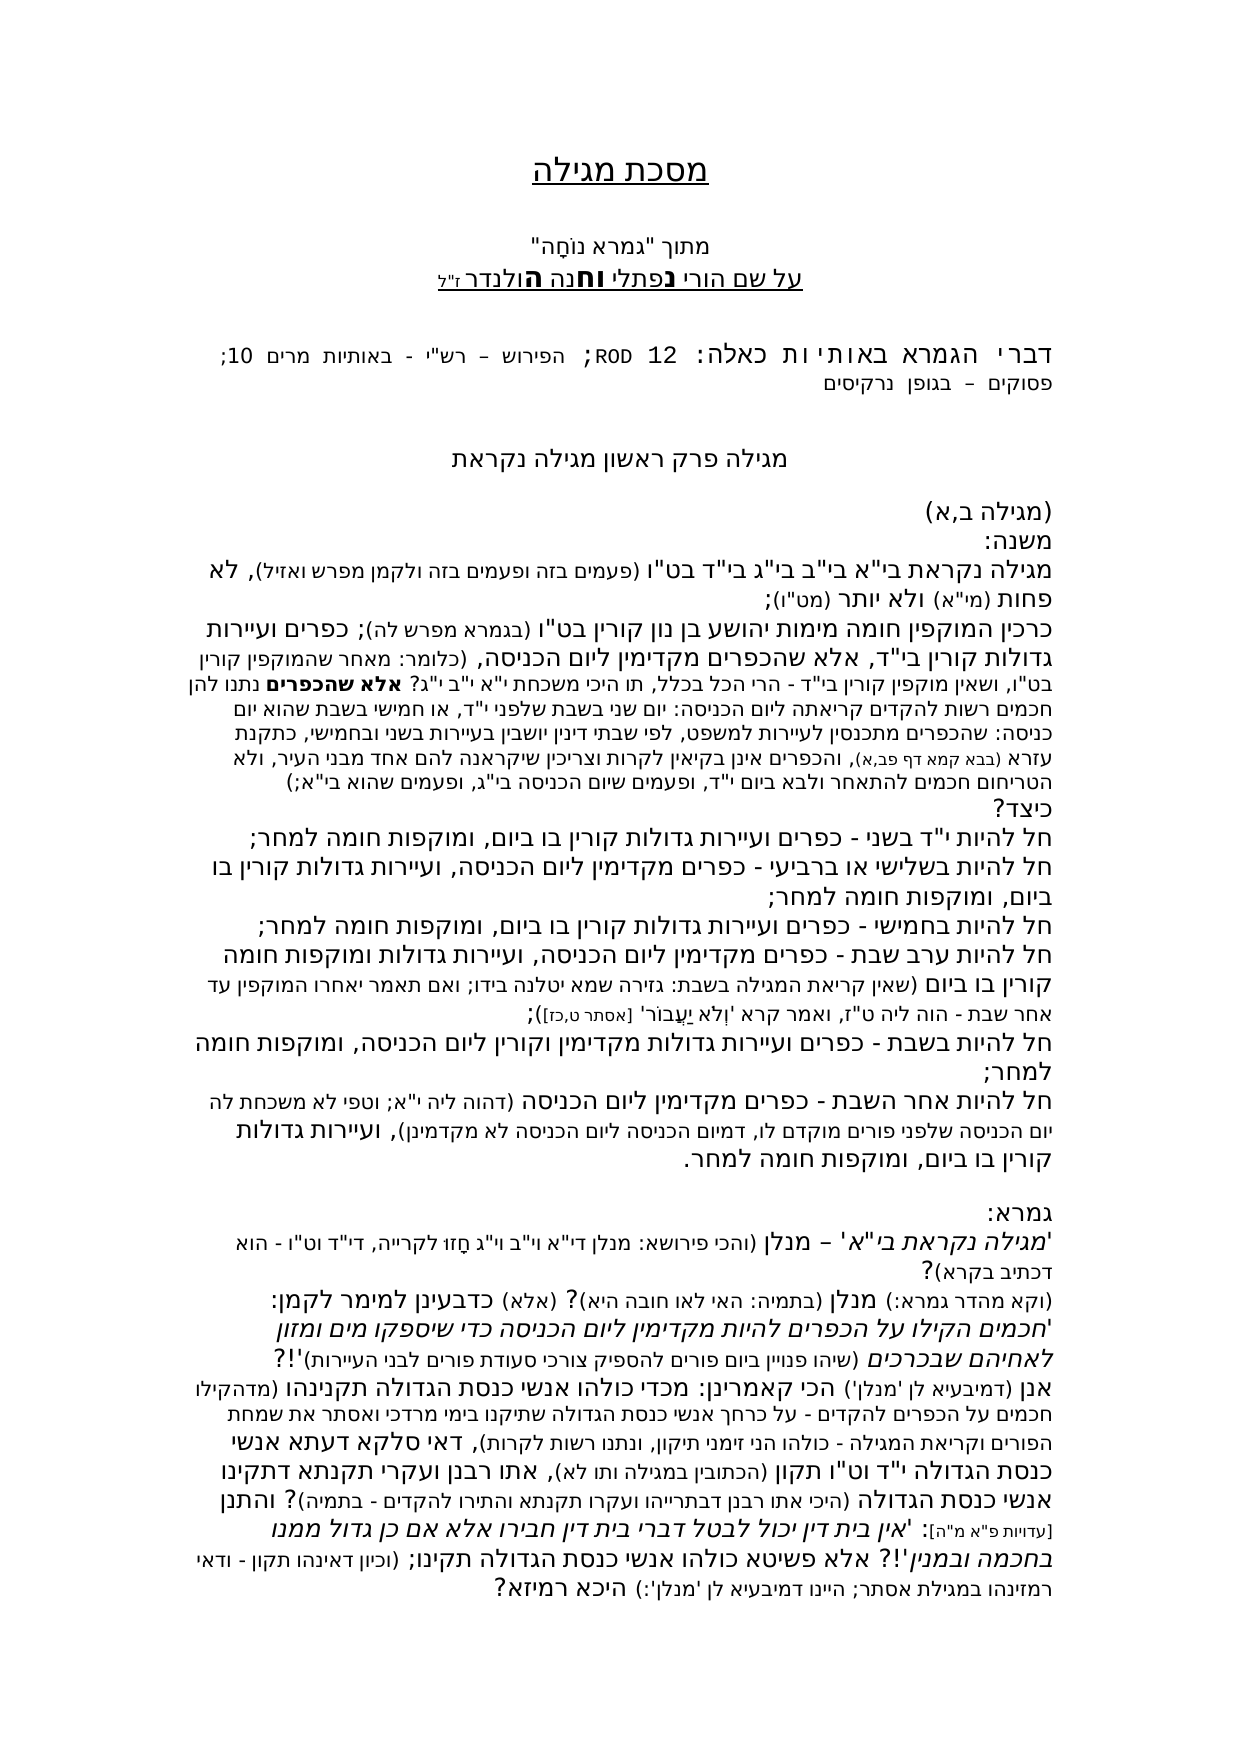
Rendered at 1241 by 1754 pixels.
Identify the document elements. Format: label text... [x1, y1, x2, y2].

text על שם הורי נפתלי וחנה הולנדר ז"ל [187, 260, 1053, 294]
text דברי הגמרא באותיות כאלה: 12 ROD; הפירוש – רש"י - באותיות מרים 10; פסוקים – בגופן נרקיסים [187, 342, 1053, 396]
text חל להיות בשלישי או ברביעי - כפרים מקדימין ליום הכניסה, ועיירות גדולות קורין בו ביום, ומוקפות חומה למחר; [187, 852, 1053, 911]
text חל להיות י"ד בשני - כפרים ועיירות גדולות קורין בו ביום, ומוקפות חומה למחר; [187, 823, 1053, 852]
text משנה: [187, 526, 1053, 555]
text כרכין המוקפין חומה מימות יהושע בן נון קורין בט"ו (בגמרא מפרש לה); כפרים ועיירות גדולות קורין בי"ד, אלא שהכפרים מקדימין ליום הכניסה, (כלומר: מאחר שהמוקפין קורין בט"ו, ושאין מוקפין קורין בי"ד - הרי הכל בכלל, תו היכי משכחת י"א י"ב י"ג? אלא שהכפרים נתנו להן חכמים רשות להקדים קריאתה ליום הכניסה: יום שני בשבת שלפני י"ד, או חמישי בשבת שהוא יום כניסה: שהכפרים מתכנסין לעיירות למשפט, לפי שבתי דינין יושבין בעיירות בשני ובחמישי, כתקנת עזרא (בבא קמא דף פב,א), והכפרים אינן בקיאין לקרות וצריכין שיקראנה להם אחד מבני העיר, ולא הטריחום חכמים להתאחר ולבא ביום י"ד, ופעמים שיום הכניסה בי"ג, ופעמים שהוא בי"א;) [187, 614, 1053, 794]
text (מגילה ב,א) [187, 497, 1053, 526]
text מגילה פרק ראשון מגילה נקראת [187, 444, 1053, 473]
text 'מגילה נקראת בי"א' – מנלן (והכי פירושא: מנלן די"א וי"ב וי"ג חָזוּ לקרייה, די"ד וט"ו - הוא דכתיב בקרא)? [187, 1227, 1053, 1285]
text מגילה נקראת בי"א בי"ב בי"ג בי"ד בט"ו (פעמים בזה ופעמים בזה ולקמן מפרש ואזיל), לא פחות (מי"א) ולא יותר (מט"ו); [187, 555, 1053, 614]
text כיצד? [187, 794, 1053, 823]
text מתוך "גמרא נוֹחָה" [187, 233, 1053, 260]
text חל להיות אחר השבת - כפרים מקדימין ליום הכניסה (דהוה ליה י"א; וטפי לא משכחת לה יום הכניסה שלפני פורים מוקדם לו, דמיום הכניסה ליום הכניסה לא מקדמינן), ועיירות גדולות קורין בו ביום, ומוקפות חומה למחר. [187, 1086, 1053, 1174]
text (וקא מהדר גמרא:) מנלן (בתמיה: האי לאו חובה היא)? (אלא) כדבעינן למימר לקמן: 'חכמים הקילו על הכפרים להיות מקדימין ליום הכניסה כדי שיספקו מים ומזון לאחיהם שבכרכים (שיהו פנויין ביום פורים להספיק צורכי סעודת פורים לבני העיירות)'!? [187, 1285, 1053, 1373]
text חל להיות ערב שבת - כפרים מקדימין ליום הכניסה, ועיירות גדולות ומוקפות חומה קורין בו ביום (שאין קריאת המגילה בשבת: גזירה שמא יטלנה בידו; ואם תאמר יאחרו המוקפין עד אחר שבת - הוה ליה ט"ז, ואמר קרא 'וְלֹא יַעֲבוֹר' [אסתר ט,כז]); [187, 940, 1053, 1028]
text מסכת מגילה [187, 150, 1053, 189]
text גמרא: [187, 1198, 1053, 1227]
text חל להיות בשבת - כפרים ועיירות גדולות מקדימין וקורין ליום הכניסה, ומוקפות חומה למחר; [187, 1028, 1053, 1086]
text אנן (דמיבעיא לן 'מנלן') הכי קאמרינן: מכדי כולהו אנשי כנסת הגדולה תקנינהו (מדהקילו חכמים על הכפרים להקדים - על כרחך אנשי כנסת הגדולה שתיקנו בימי מרדכי ואסתר את שמחת הפורים וקריאת המגילה - כולהו הני זימני תיקון, ונתנו רשות לקרות), דאי סלקא דעתא אנשי כנסת הגדולה י"ד וט"ו תקון (הכתובין במגילה ותו לא), אתו רבנן ועקרי תקנתא דתקינו אנשי כנסת הגדולה (היכי אתו רבנן דבתרייהו ועקרו תקנתא והתירו להקדים - בתמיה)? והתנן [עדויות פ"א מ"ה]: 'אין בית דין יכול לבטל דברי בית דין חבירו אלא אם כן גדול ממנו בחכמה ובמנין'!? אלא פשיטא כולהו אנשי כנסת הגדולה תקינו; (וכיון דאינהו תקון - ודאי רמזינהו במגילת אסתר; היינו דמיבעיא לן 'מנלן':) היכא רמיזא? [187, 1373, 1053, 1602]
text חל להיות בחמישי - כפרים ועיירות גדולות קורין בו ביום, ומוקפות חומה למחר; [187, 911, 1053, 940]
